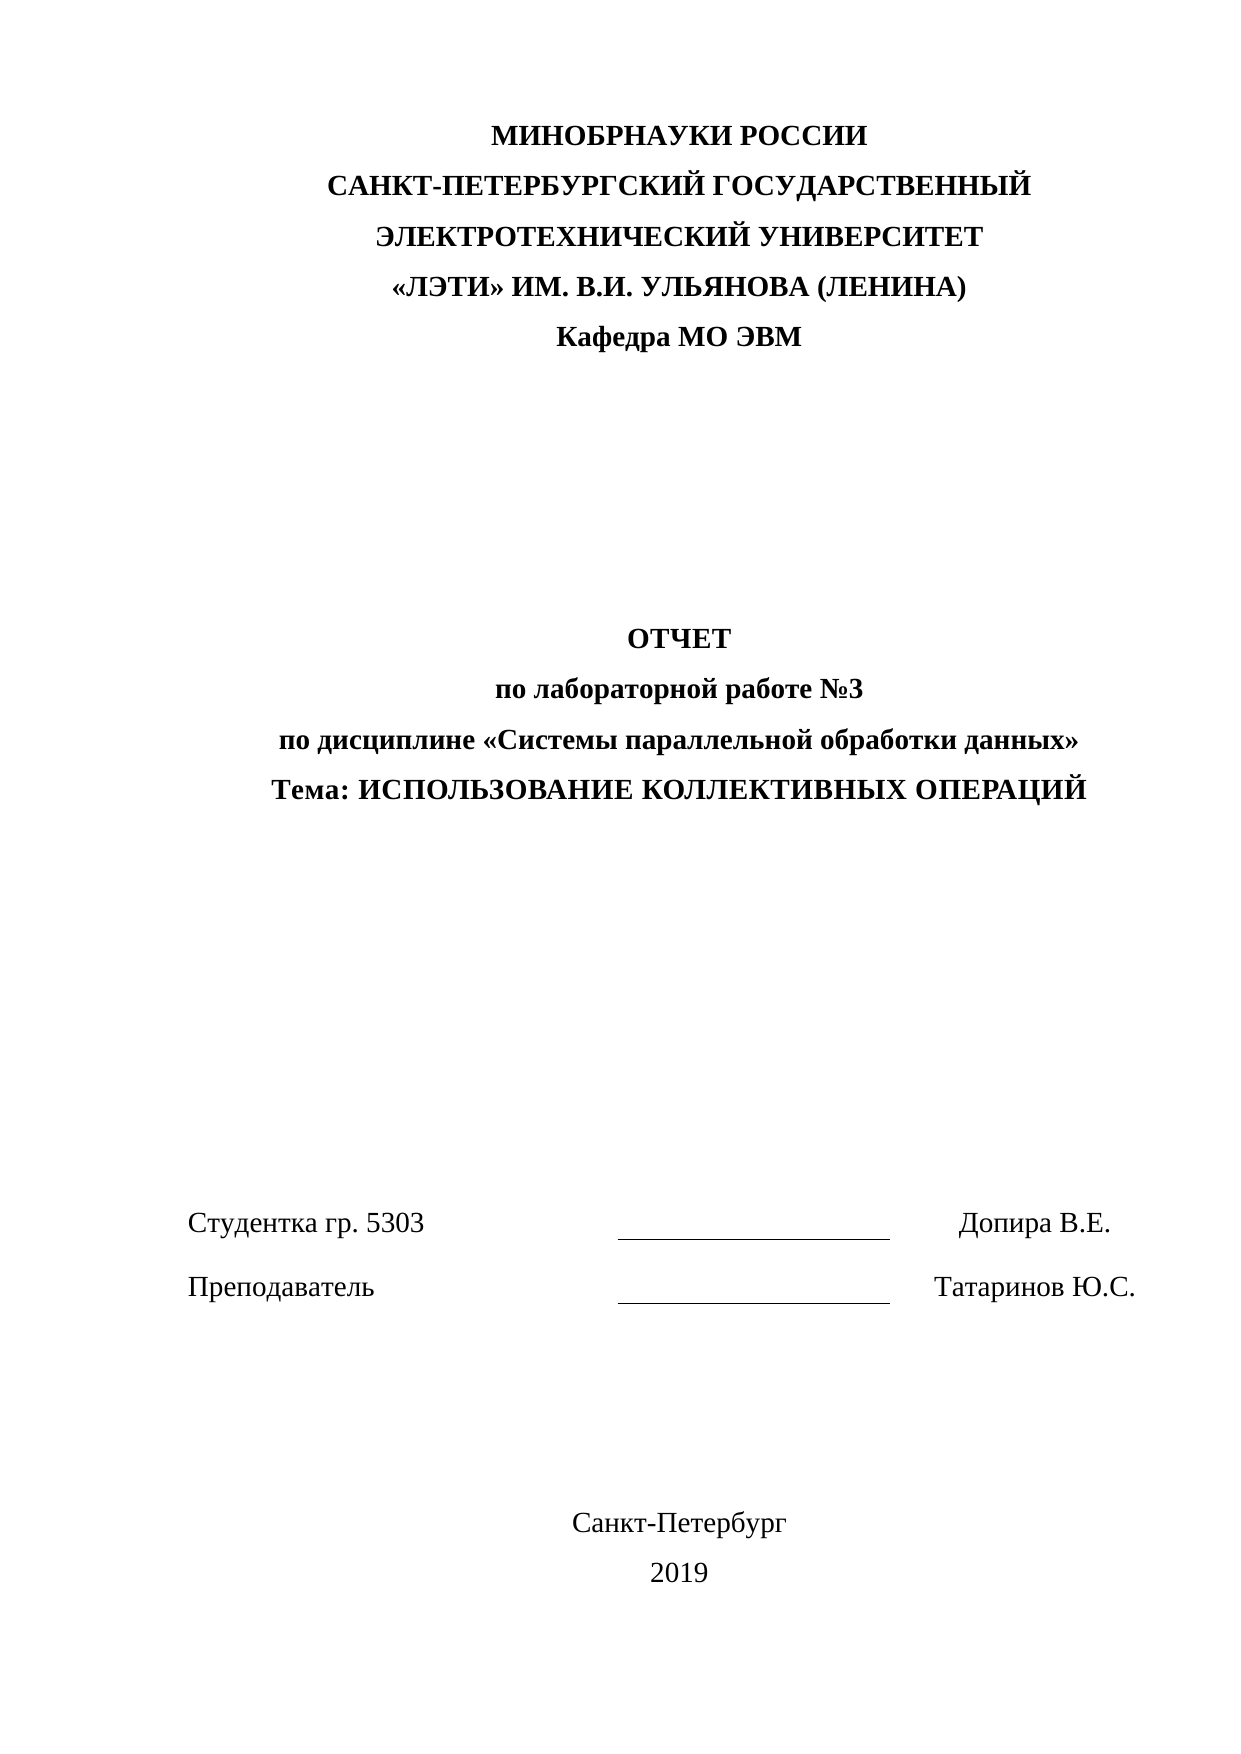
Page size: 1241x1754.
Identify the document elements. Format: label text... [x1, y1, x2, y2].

table_cell Преподаватель [176, 1239, 618, 1303]
table_cell [618, 1240, 890, 1303]
text 2019 [177, 1555, 1181, 1589]
text по дисциплине «Системы параллельной обработки данных» [177, 722, 1181, 755]
text Тема: ИСПОЛЬЗОВАНИЕ КОЛЛЕКТИВНЫХ ОПЕРАЦИЙ [177, 772, 1181, 806]
text ОТЧЕТ [177, 621, 1181, 655]
text Санкт-Петербургский государственный [177, 168, 1181, 202]
text Санкт-Петербург [177, 1505, 1181, 1538]
table_header Студентка гр. 5303 [176, 1175, 618, 1239]
table_cell Татаринов Ю.С. [890, 1239, 1180, 1303]
text электротехнический университет [177, 219, 1181, 252]
table_header Допира В.Е. [890, 1175, 1180, 1239]
text по лабораторной работе №3 [177, 672, 1181, 705]
text МИНОБРНАУКИ РОССИИ [177, 118, 1181, 152]
text «ЛЭТИ» им. В.И. Ульянова (Ленина) [177, 269, 1181, 303]
table_header [618, 1175, 890, 1239]
text Кафедра МО ЭВМ [177, 319, 1181, 353]
